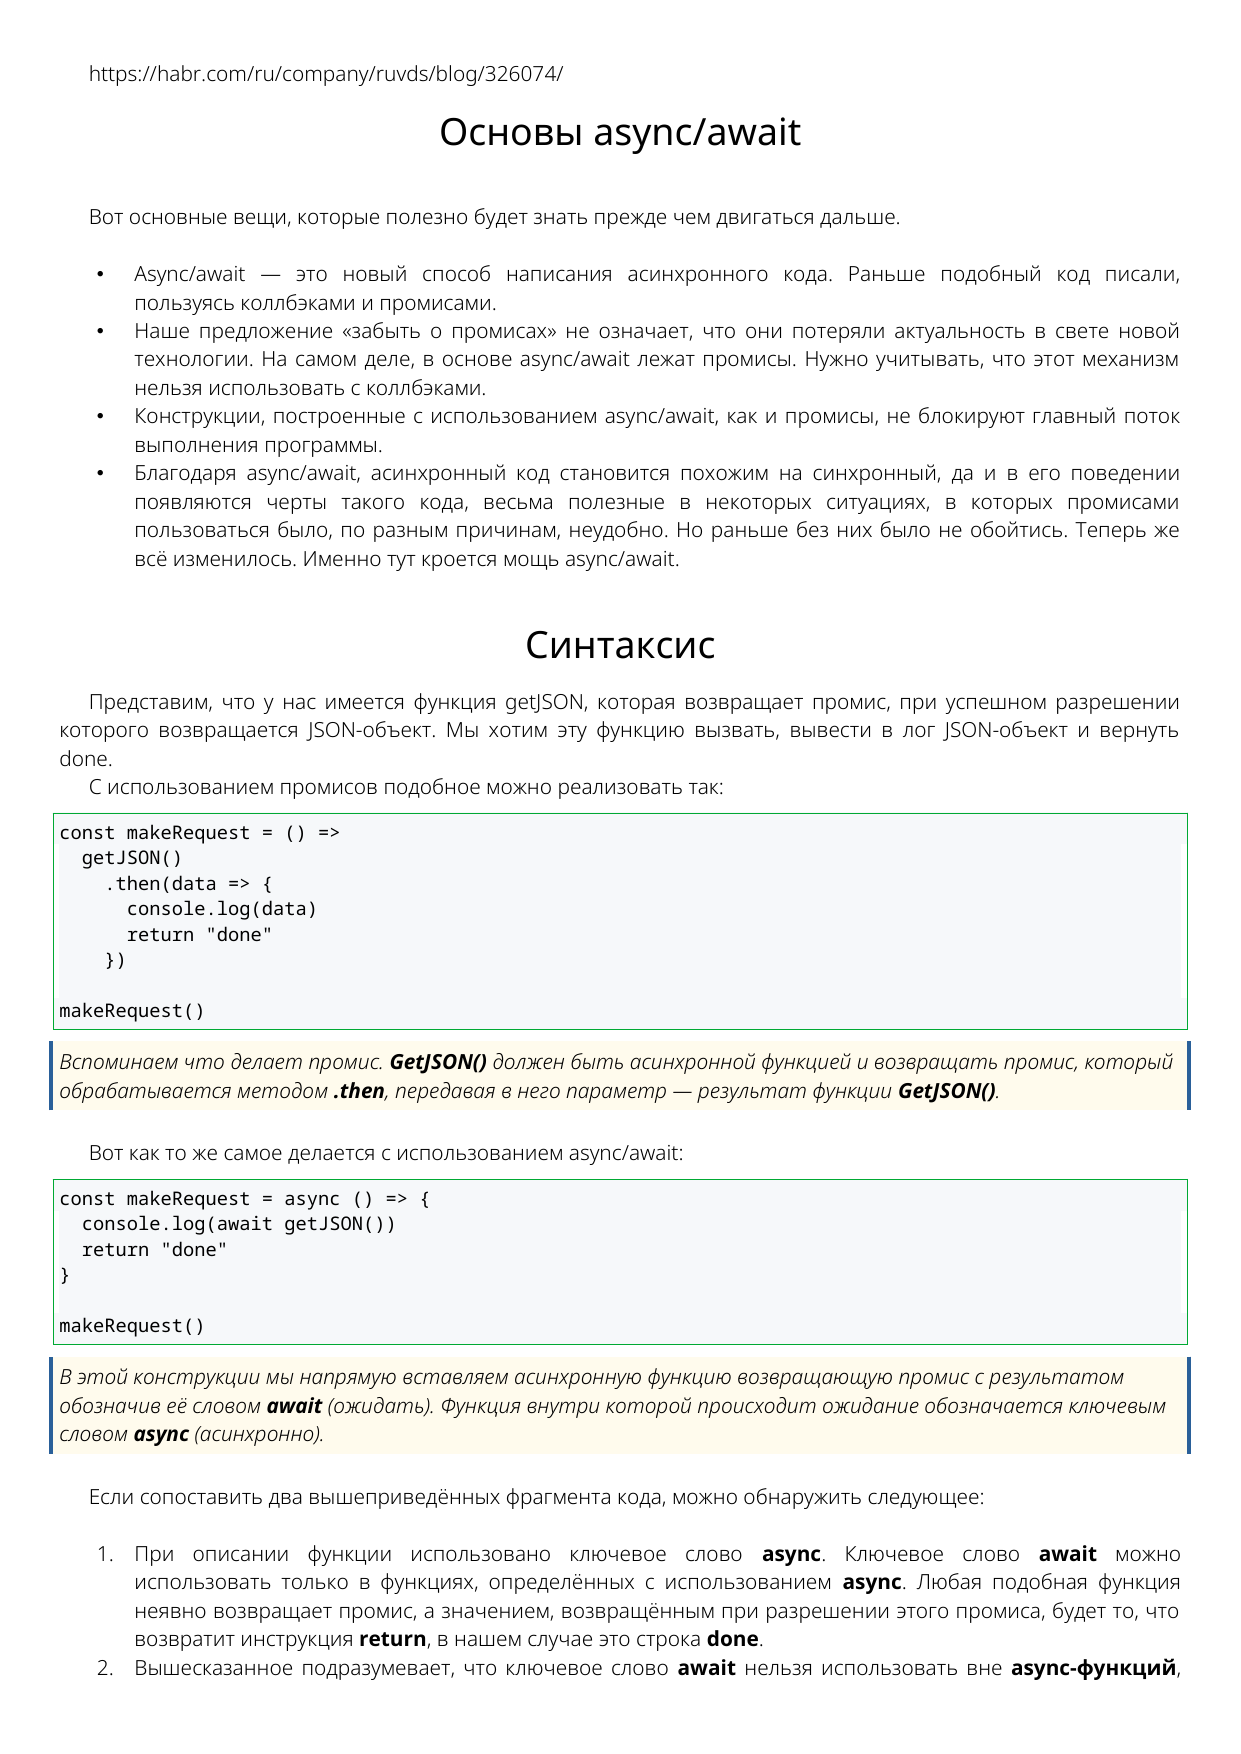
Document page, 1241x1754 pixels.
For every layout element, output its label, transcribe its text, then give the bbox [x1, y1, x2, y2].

text Вот основные вещи, которые полезно будет знать прежде чем двигаться дальше. [59, 202, 1181, 231]
subtitle Синтаксис [59, 618, 1181, 669]
text console.log(data) [59, 896, 1181, 921]
text return "done" [59, 1236, 1181, 1262]
text В этой конструкции мы напрямую вставляем асинхронную функцию возвращающую промис с результатом обозначив её словом await (ожидать). Функция внутри которой происходит ожидание обозначается ключевым словом async (асинхронно). [53, 1357, 1187, 1454]
subtitle Основы async/await [59, 105, 1181, 156]
list Конструкции, построенные с использованием async/await, как и промисы, не блокируют главный поток выполнения программы. [97, 401, 1181, 458]
list Благодаря async/await, асинхронный код становится похожим на синхронный, да и в его поведении появляются черты такого кода, весьма полезные в некоторых ситуациях, в которых промисами пользоваться было, по разным причинам, неудобно. Но раньше без них было не обойтись. Теперь же всё изменилось. Именно тут кроется мощь async/await. [97, 458, 1181, 572]
list Наше предложение «забыть о промисах» не означает, что они потеряли актуальность в свете новой технологии. На самом деле, в основе async/await лежат промисы. Нужно учитывать, что этот механизм нельзя использовать с коллбэками. [97, 316, 1181, 401]
text Вот как то же самое делается с использованием async/await: [59, 1138, 1181, 1167]
text const makeRequest = () => [54, 814, 1187, 844]
text }) [59, 947, 1181, 972]
text С использованием промисов подобное можно реализовать так: [59, 772, 1181, 801]
text Если сопоставить два вышеприведённых фрагмента кода, можно обнаружить следующее: [59, 1482, 1181, 1511]
list Async/await — это новый способ написания асинхронного кода. Раньше подобный код писали, пользуясь коллбэками и промисами. [97, 259, 1181, 316]
text getJSON() [59, 844, 1181, 870]
text .then(data => { [59, 870, 1181, 896]
text makeRequest() [54, 991, 1187, 1029]
list Вышесказанное подразумевает, что ключевое слово await нельзя использовать вне async-функций, [97, 1653, 1181, 1681]
text console.log(await getJSON()) [59, 1211, 1181, 1236]
text return "done" [59, 921, 1181, 947]
text https://habr.com/ru/company/ruvds/blog/326074/ [59, 59, 1181, 87]
text } [59, 1262, 1181, 1287]
list При описании функции использовано ключевое слово async. Ключевое слово await можно использовать только в функциях, определённых с использованием async. Любая подобная функция неявно возвращает промис, а значением, возвращённым при разрешении этого промиса, будет то, что возвратит инструкция return, в нашем случае это строка done. [97, 1539, 1181, 1653]
text Вспоминаем что делает промис. GetJSON() должен быть асинхронной функцией и возвращать промис, который обрабатывается методом .then, передавая в него параметр — результат функции GetJSON(). [53, 1041, 1187, 1110]
text makeRequest() [54, 1306, 1187, 1344]
text const makeRequest = async () => { [54, 1180, 1187, 1211]
text Представим, что у нас имеется функция getJSON, которая возвращает промис, при успешном разрешении которого возвращается JSON-объект. Мы хотим эту функцию вызвать, вывести в лог JSON-объект и вернуть done. [59, 687, 1181, 772]
